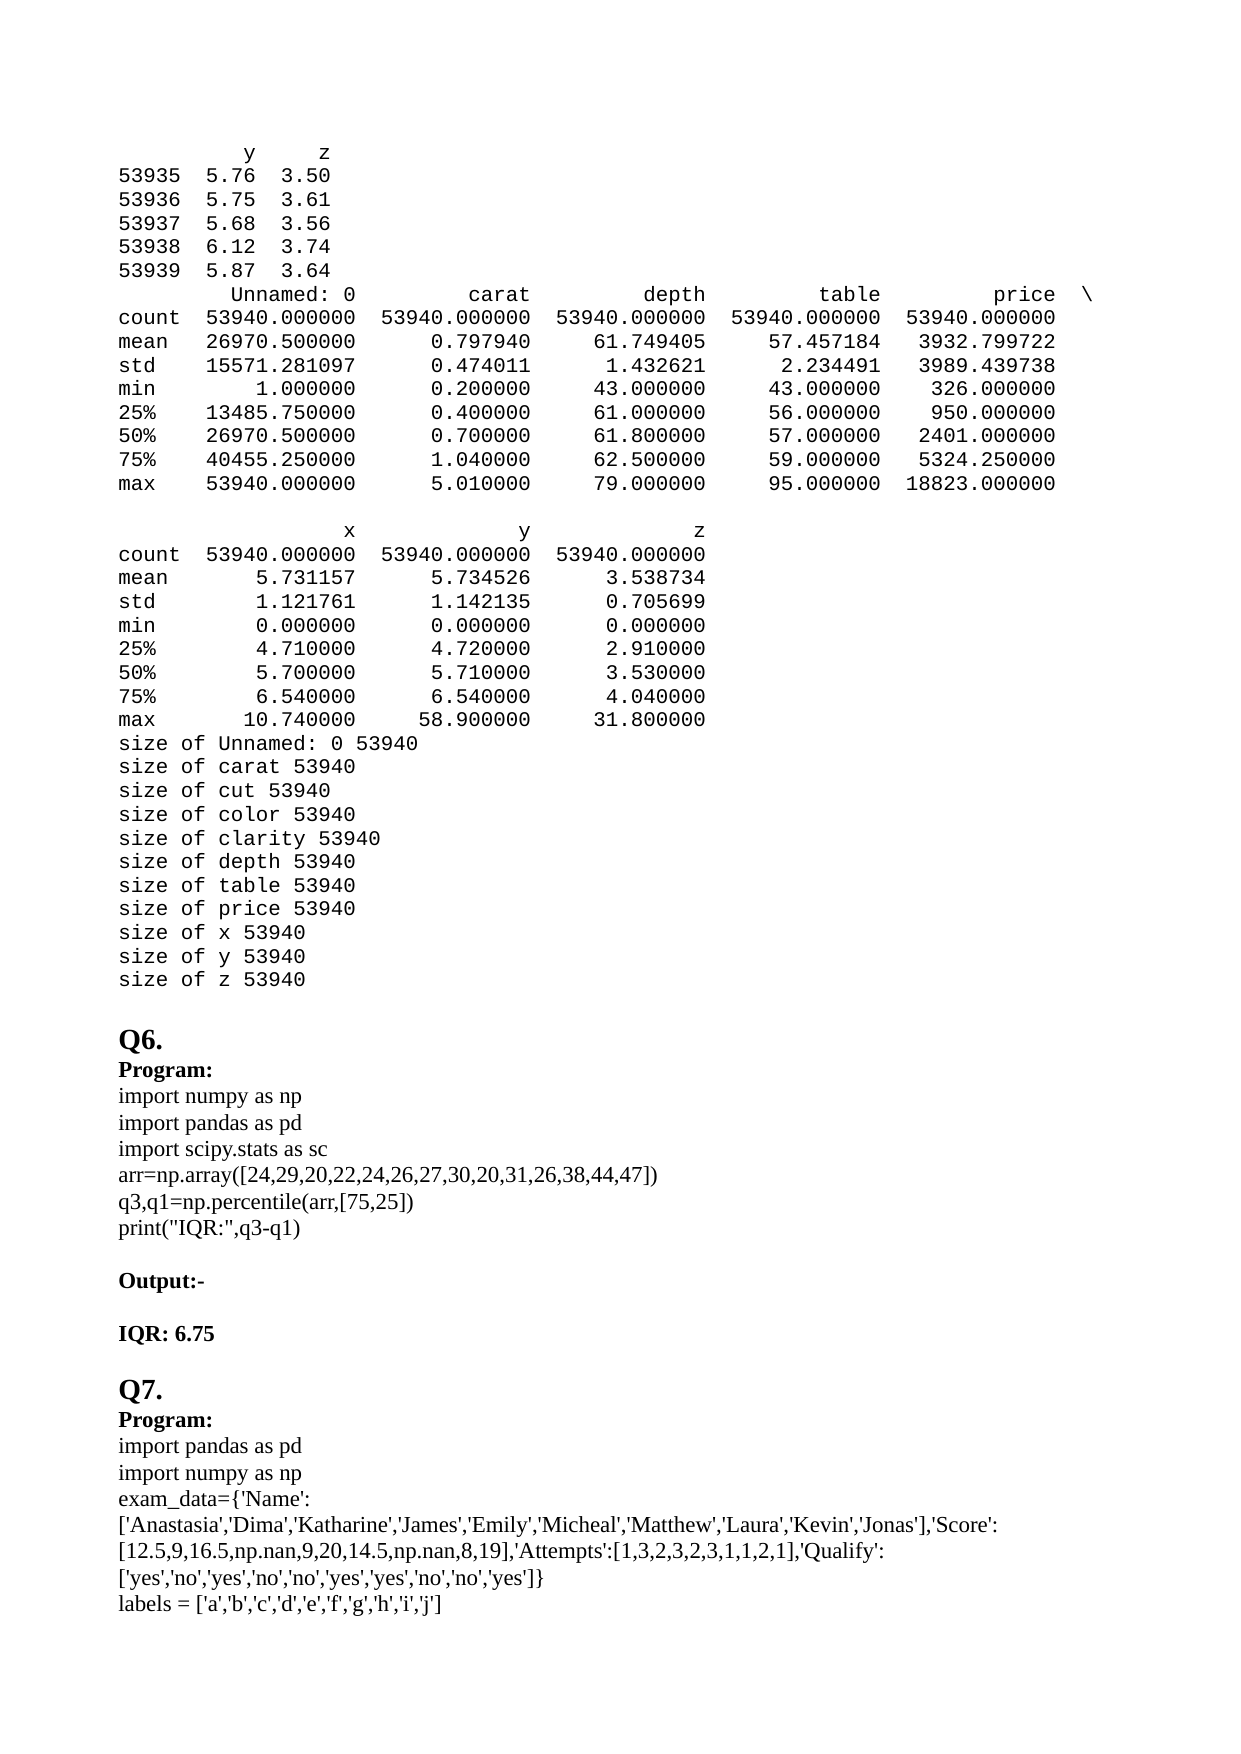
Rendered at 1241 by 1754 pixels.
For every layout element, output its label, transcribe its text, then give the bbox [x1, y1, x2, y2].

text size of table 53940 [118, 875, 1122, 898]
text 50% 5.700000 5.710000 3.530000 [118, 662, 1122, 686]
text 53939 5.87 3.64 [118, 260, 1122, 284]
text import scipy.stats as sc [118, 1135, 1122, 1161]
text Unnamed: 0 carat depth table price \ [118, 284, 1122, 307]
text mean 5.731157 5.734526 3.538734 [118, 567, 1122, 591]
text max 53940.000000 5.010000 79.000000 95.000000 18823.000000 [118, 473, 1122, 496]
text std 15571.281097 0.474011 1.432621 2.234491 3989.439738 [118, 354, 1122, 378]
text size of y 53940 [118, 946, 1122, 969]
text min 1.000000 0.200000 43.000000 43.000000 326.000000 [118, 378, 1122, 402]
text import numpy as np [118, 1082, 1122, 1109]
text Q6. [118, 1022, 1122, 1056]
text Q7. [118, 1372, 1122, 1406]
text size of price 53940 [118, 898, 1122, 922]
text print("IQR:",q3-q1) [118, 1214, 1122, 1241]
text size of cut 53940 [118, 780, 1122, 804]
text count 53940.000000 53940.000000 53940.000000 53940.000000 53940.000000 [118, 307, 1122, 331]
text Program: [118, 1056, 1122, 1082]
text 25% 4.710000 4.720000 2.910000 [118, 638, 1122, 662]
text size of x 53940 [118, 922, 1122, 946]
text 53935 5.76 3.50 [118, 165, 1122, 189]
text size of clarity 53940 [118, 827, 1122, 851]
text x y z [118, 520, 1122, 544]
text size of Unnamed: 0 53940 [118, 733, 1122, 757]
text 25% 13485.750000 0.400000 61.000000 56.000000 950.000000 [118, 402, 1122, 426]
text min 0.000000 0.000000 0.000000 [118, 615, 1122, 638]
text import pandas as pd [118, 1432, 1122, 1458]
text 75% 40455.250000 1.040000 62.500000 59.000000 5324.250000 [118, 449, 1122, 473]
text 53936 5.75 3.61 [118, 189, 1122, 213]
text mean 26970.500000 0.797940 61.749405 57.457184 3932.799722 [118, 331, 1122, 354]
text IQR: 6.75 [118, 1319, 1122, 1346]
text import numpy as np [118, 1458, 1122, 1485]
text labels = ['a','b','c','d','e','f','g','h','i','j'] [118, 1590, 1122, 1617]
text 53937 5.68 3.56 [118, 213, 1122, 236]
text 75% 6.540000 6.540000 4.040000 [118, 686, 1122, 709]
text import pandas as pd [118, 1109, 1122, 1135]
text std 1.121761 1.142135 0.705699 [118, 591, 1122, 615]
text y z [118, 142, 1122, 165]
text Output:- [118, 1267, 1122, 1293]
text count 53940.000000 53940.000000 53940.000000 [118, 544, 1122, 567]
text Program: [118, 1406, 1122, 1432]
text size of z 53940 [118, 969, 1122, 993]
text max 10.740000 58.900000 31.800000 [118, 709, 1122, 733]
text exam_data={'Name':['Anastasia','Dima','Katharine','James','Emily','Micheal','Matthew','Laura','Kevin','Jonas'],'Score':[12.5,9,16.5,np.nan,9,20,14.5,np.nan,8,19],'Attempts':[1,3,2,3,2,3,1,1,2,1],'Qualify':['yes','no','yes','no','no','yes','yes','no','no','yes']} [118, 1485, 1122, 1590]
text arr=np.array([24,29,20,22,24,26,27,30,20,31,26,38,44,47]) [118, 1161, 1122, 1188]
text q3,q1=np.percentile(arr,[75,25]) [118, 1188, 1122, 1214]
text 53938 6.12 3.74 [118, 236, 1122, 260]
text size of depth 53940 [118, 851, 1122, 875]
text size of color 53940 [118, 804, 1122, 827]
text 50% 26970.500000 0.700000 61.800000 57.000000 2401.000000 [118, 426, 1122, 449]
text size of carat 53940 [118, 757, 1122, 780]
